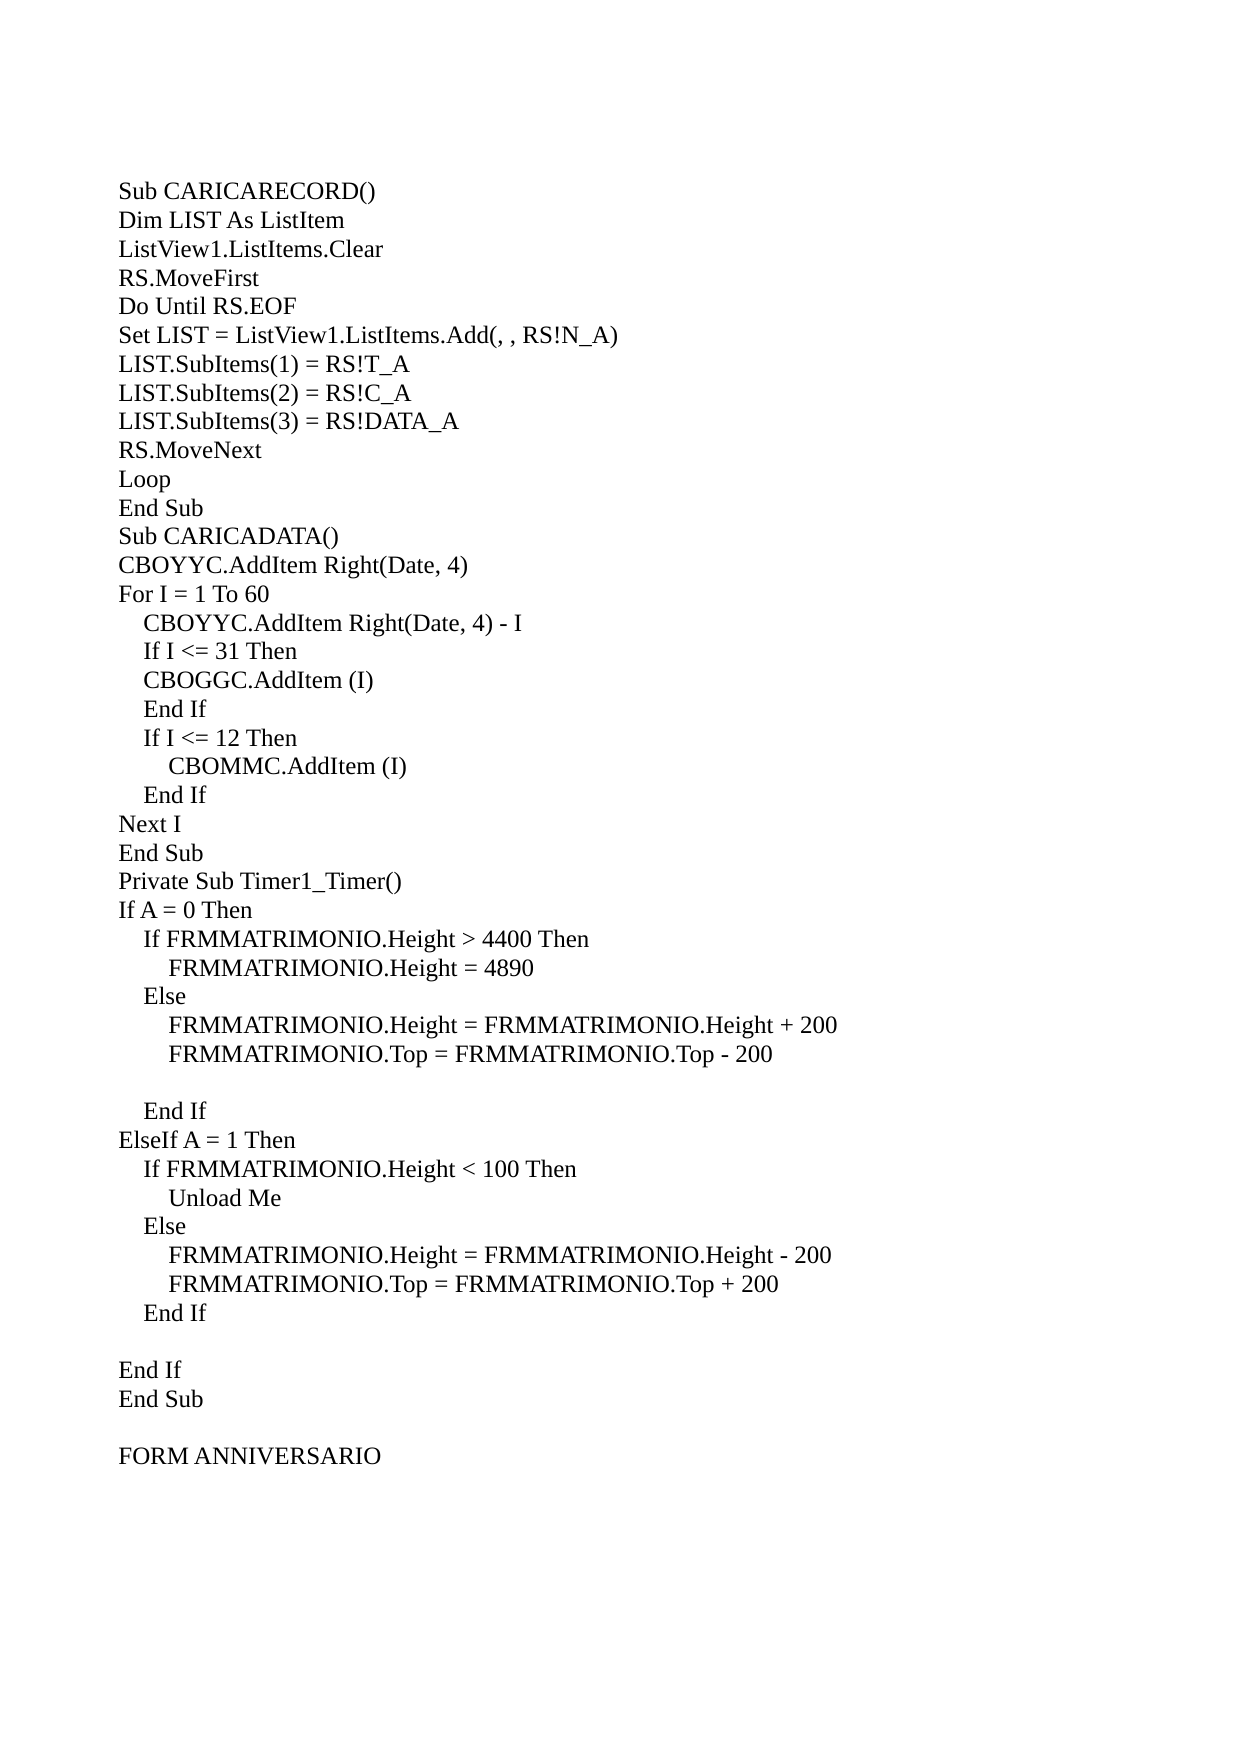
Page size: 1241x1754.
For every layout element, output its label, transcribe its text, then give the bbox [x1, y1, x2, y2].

text Next I [118, 809, 1122, 838]
text FRMMATRIMONIO.Height = 4890 [118, 953, 1122, 981]
text CBOYYC.AddItem Right(Date, 4) - I [118, 608, 1122, 636]
text ElseIf A = 1 Then [118, 1125, 1122, 1154]
text Do Until RS.EOF [118, 291, 1122, 320]
text Loop [118, 464, 1122, 493]
text End If [118, 1096, 1122, 1125]
text If FRMMATRIMONIO.Height > 4400 Then [118, 924, 1122, 953]
text If I <= 31 Then [118, 636, 1122, 665]
text CBOMMC.AddItem (I) [118, 751, 1122, 780]
text Dim LIST As ListItem [118, 205, 1122, 234]
text End Sub [118, 1384, 1122, 1413]
text FRMMATRIMONIO.Top = FRMMATRIMONIO.Top - 200 [118, 1039, 1122, 1068]
text LIST.SubItems(2) = RS!C_A [118, 378, 1122, 406]
text CBOGGC.AddItem (I) [118, 665, 1122, 694]
text End If [118, 1355, 1122, 1384]
text Sub CARICARECORD() [118, 176, 1122, 205]
text Private Sub Timer1_Timer() [118, 866, 1122, 895]
text LIST.SubItems(1) = RS!T_A [118, 349, 1122, 378]
text End If [118, 1298, 1122, 1326]
text If I <= 12 Then [118, 723, 1122, 751]
text If FRMMATRIMONIO.Height < 100 Then [118, 1154, 1122, 1183]
text Sub CARICADATA() [118, 521, 1122, 550]
text If A = 0 Then [118, 895, 1122, 924]
text Set LIST = ListView1.ListItems.Add(, , RS!N_A) [118, 320, 1122, 349]
text For I = 1 To 60 [118, 579, 1122, 608]
text End Sub [118, 838, 1122, 866]
text Else [118, 1211, 1122, 1240]
text FRMMATRIMONIO.Height = FRMMATRIMONIO.Height - 200 [118, 1240, 1122, 1269]
text End If [118, 694, 1122, 723]
text ListView1.ListItems.Clear [118, 234, 1122, 263]
text CBOYYC.AddItem Right(Date, 4) [118, 550, 1122, 579]
text FRMMATRIMONIO.Top = FRMMATRIMONIO.Top + 200 [118, 1269, 1122, 1298]
text End Sub [118, 493, 1122, 521]
text RS.MoveFirst [118, 263, 1122, 291]
text FORM ANNIVERSARIO [118, 1441, 1122, 1470]
text FRMMATRIMONIO.Height = FRMMATRIMONIO.Height + 200 [118, 1010, 1122, 1039]
text LIST.SubItems(3) = RS!DATA_A [118, 406, 1122, 435]
text RS.MoveNext [118, 435, 1122, 464]
text Else [118, 981, 1122, 1010]
text End If [118, 780, 1122, 809]
text Unload Me [118, 1183, 1122, 1211]
